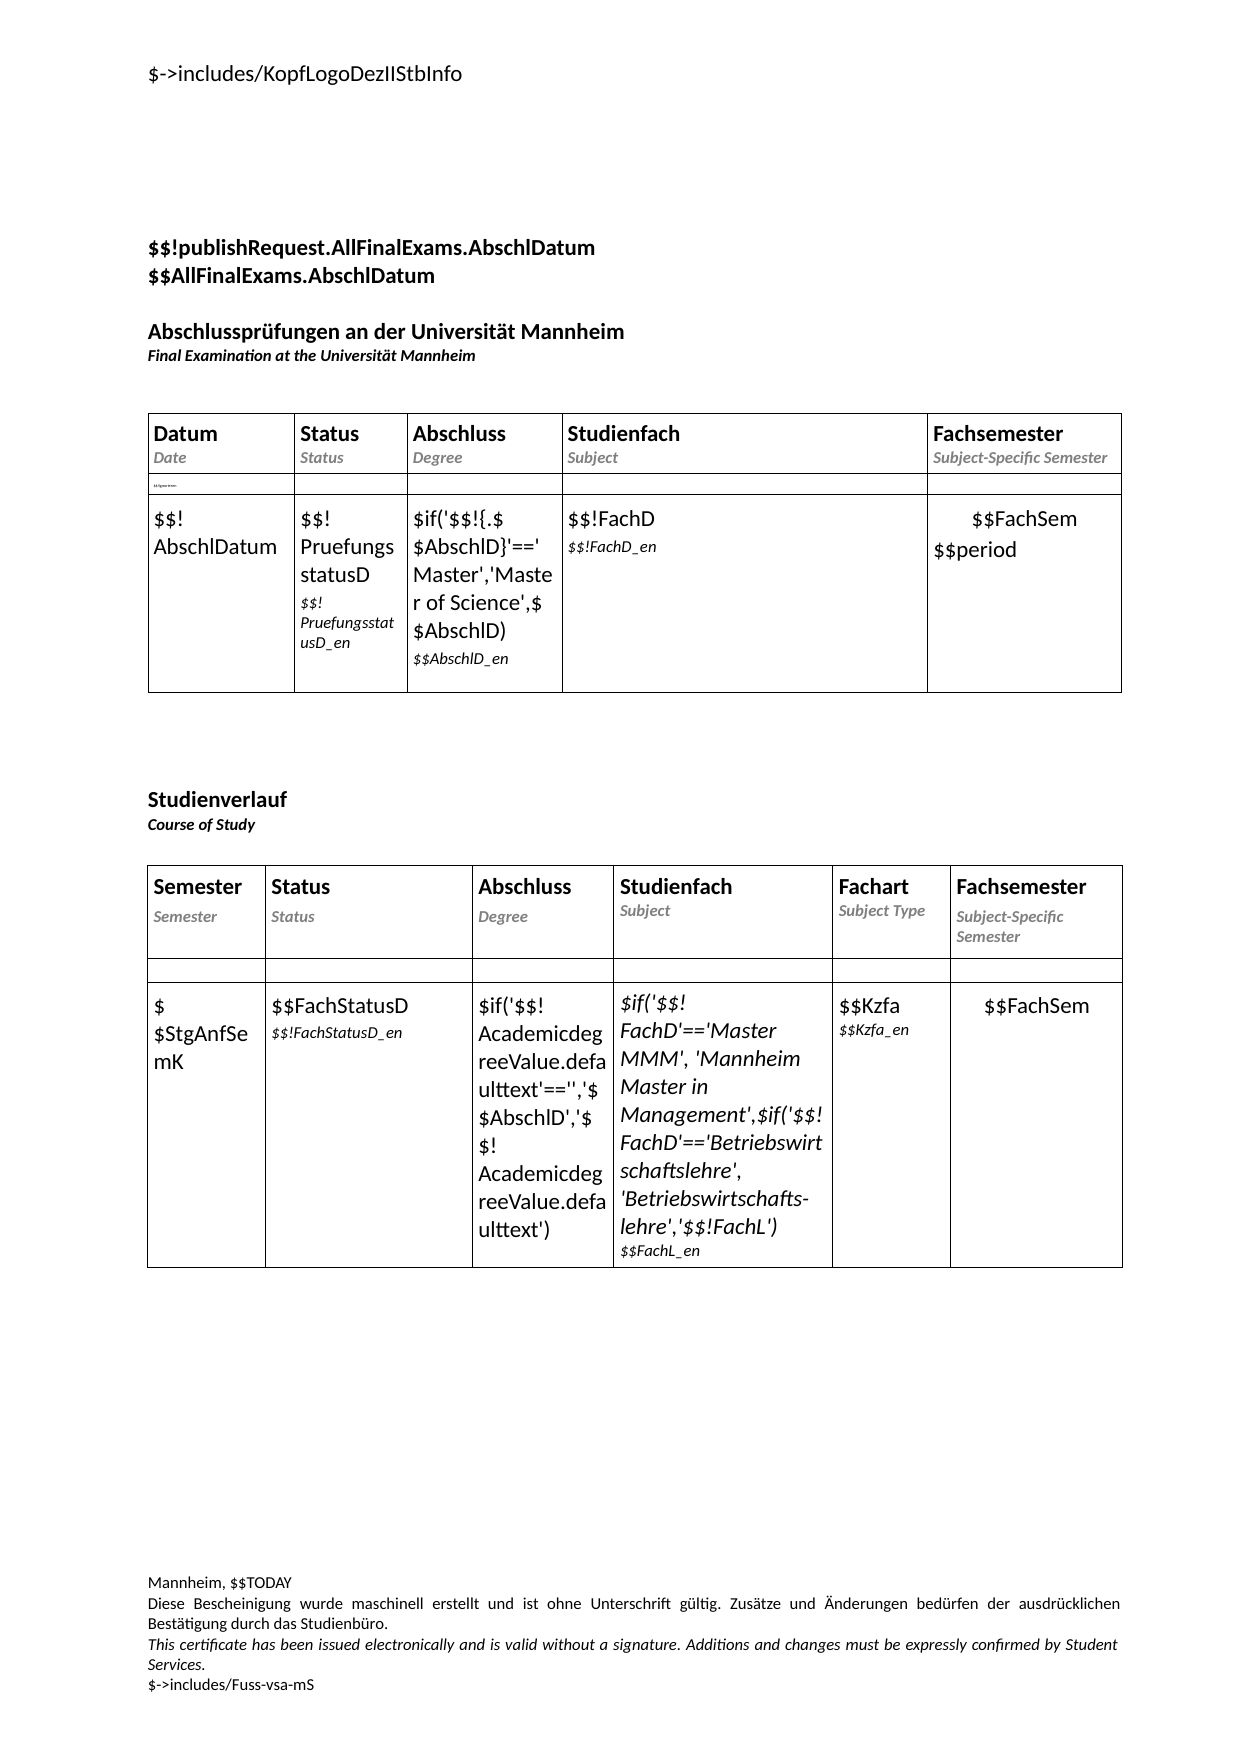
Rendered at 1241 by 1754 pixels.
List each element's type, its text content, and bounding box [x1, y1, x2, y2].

table_header Studienfach Subject [563, 414, 927, 473]
table_cell $$!AbschlDatum [149, 495, 294, 692]
table_header Datum Date [149, 414, 294, 473]
table_header Fachsemester Subject-Specific Semester [928, 414, 1121, 473]
text Final Examination at the Universität Mannheim [148, 345, 1122, 366]
table_cell $$!ignorieren [149, 474, 294, 494]
text Studienverlauf [148, 784, 1122, 814]
table_cell $$FachStatusD $$!FachStatusD_en [266, 983, 472, 1267]
table_header Abschluss Degree [473, 866, 613, 958]
table_cell $$FachSem $$period [928, 495, 1121, 692]
table_cell $if('$$!{.$$AbschlD}'=='Master','Master of Science',$$AbschlD) $$AbschlD_en [408, 495, 562, 692]
table_cell $if('$$!AcademicdegreeValue.defaulttext'=='','$$AbschlD','$$!AcademicdegreeValue.defaulttext') [473, 983, 613, 1267]
text Abschlussprüfungen an der Universität Mannheim [148, 317, 1122, 345]
text Course of Study [148, 814, 1122, 834]
table_header Status Status [295, 414, 407, 473]
table_cell $$!PruefungsstatusD $$!PruefungsstatusD_en [295, 495, 407, 692]
table_header Studienfach Subject [614, 866, 832, 958]
table_cell $$Kzfa $$Kzfa_en [833, 983, 950, 1267]
table_cell $$StgAnfSemK [148, 983, 265, 1267]
table_cell [833, 959, 950, 982]
table_cell [148, 959, 265, 982]
text $$!publishRequest.AllFinalExams.AbschlDatum [148, 233, 1122, 261]
table_header Semester Semester [148, 866, 265, 958]
table_cell [928, 474, 1121, 494]
table_header Abschluss Degree [408, 414, 562, 473]
table_cell $$FachSem [951, 983, 1122, 1267]
table_cell [408, 474, 562, 494]
table_cell $$!FachD $$!FachD_en [563, 495, 927, 692]
table_cell [473, 959, 613, 982]
table_header Fachsemester Subject-Specific Semester [951, 866, 1122, 958]
table_cell [563, 474, 927, 494]
table_cell [614, 959, 832, 982]
table_cell [266, 959, 472, 982]
table_header Status Status [266, 866, 472, 958]
table_cell [951, 959, 1122, 982]
table_header Fachart Subject Type [833, 866, 950, 958]
table_cell $if('$$!FachD'=='Master MMM', 'Mannheim Master in Management',$if('$$!FachD'=='Betriebswirtschaftslehre', 'Betriebswirtschafts- lehre','$$!FachL') $$FachL_en [614, 983, 832, 1267]
table_cell [295, 474, 407, 494]
text $$AllFinalExams.AbschlDatum [148, 261, 1122, 289]
